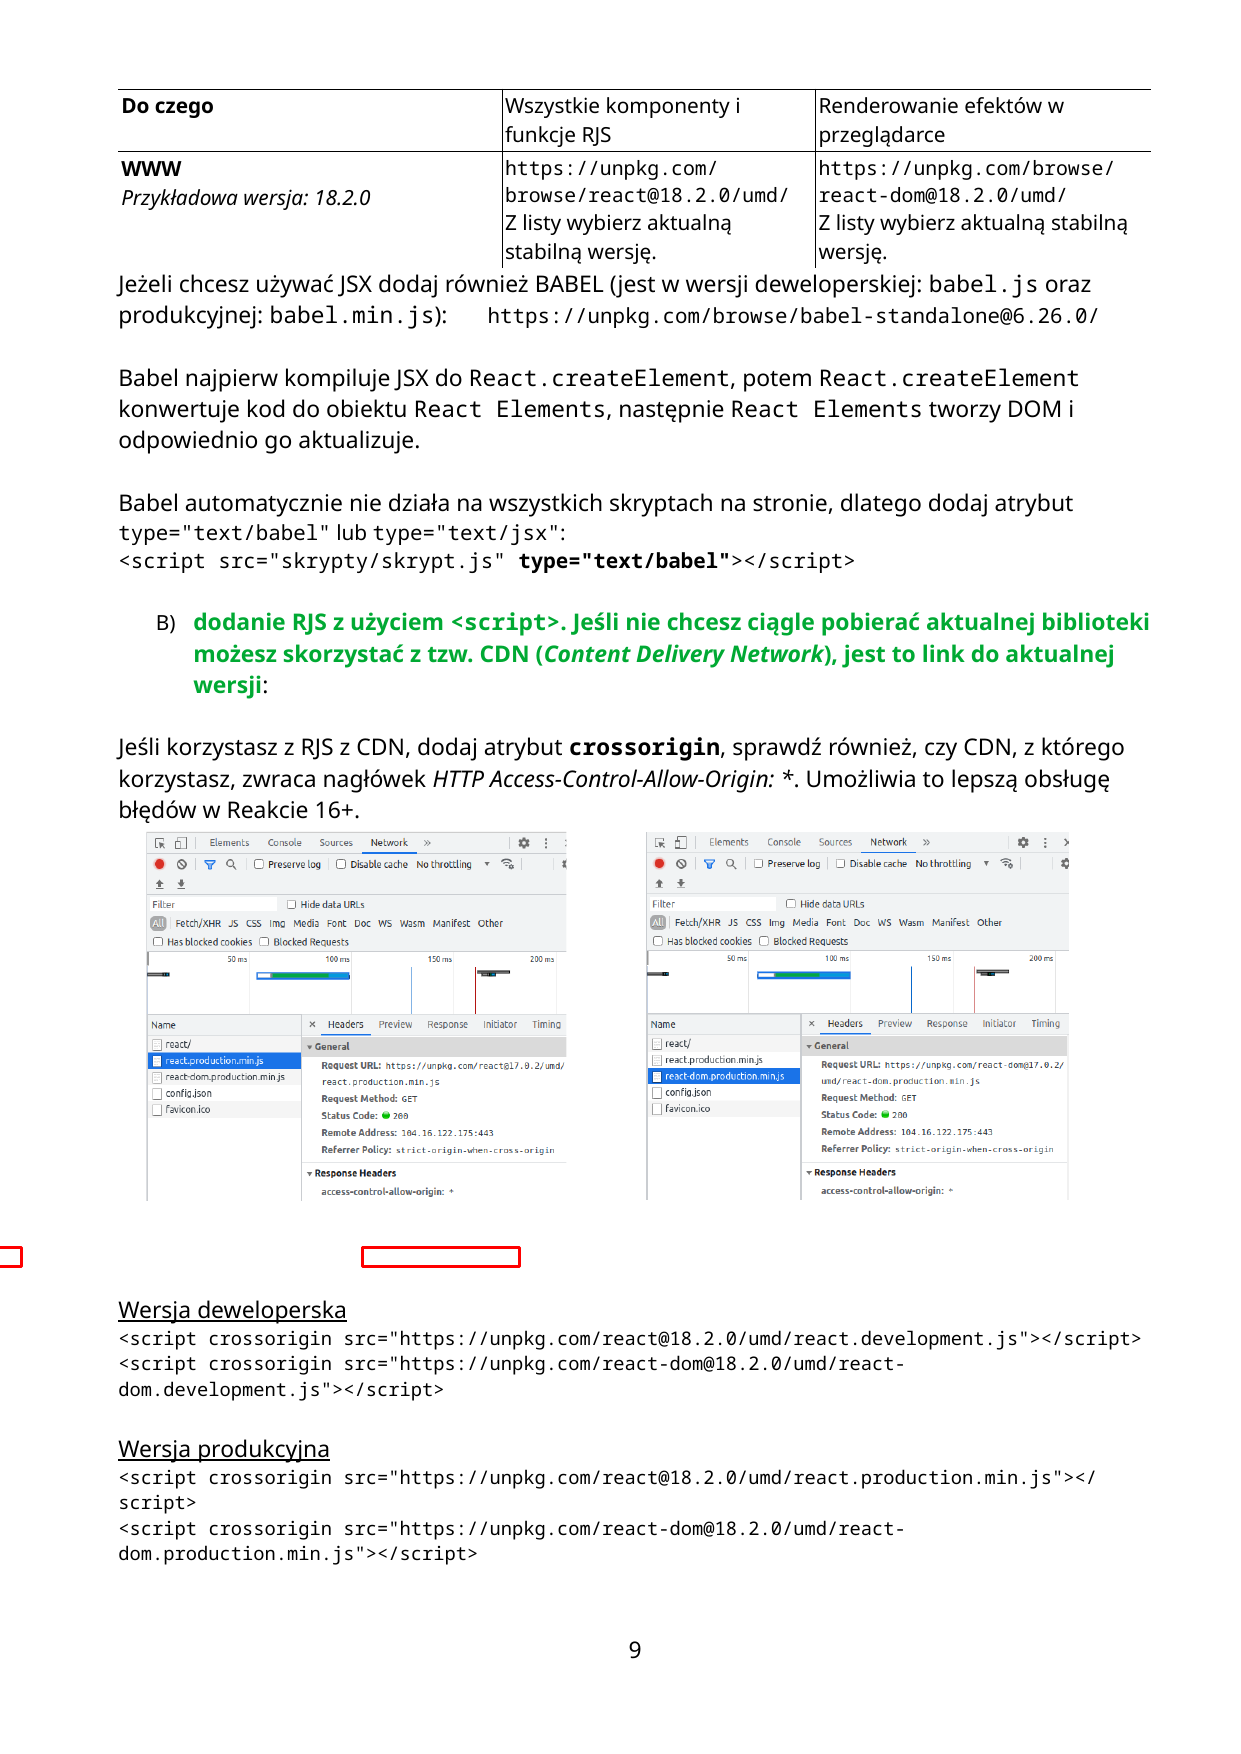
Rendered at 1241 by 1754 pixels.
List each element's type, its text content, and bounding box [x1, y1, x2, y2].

table_cell https://unpkg.com/browse/react@18.2.0/umd/ Z listy wybierz aktualną stabilną wersję. [503, 152, 815, 268]
text <script crossorigin src="https://unpkg.com/react-dom@18.2.0/umd/react-dom.development.js"></script> [118, 1351, 1152, 1402]
text <script crossorigin src="https://unpkg.com/react-dom@18.2.0/umd/react-dom.production.min.js"></script> [118, 1515, 1152, 1566]
table_cell WWW Przykładowa wersja: 18.2.0 [118, 152, 502, 268]
table_cell https://unpkg.com/browse/react-dom@18.2.0/umd/ Z listy wybierz aktualną stabilną wersję. [816, 152, 1151, 268]
picture [146, 831, 567, 1201]
table_cell Do czego [118, 90, 502, 151]
table_cell Renderowanie efektów w przeglądarce [816, 90, 1151, 151]
text Jeżeli chcesz używać JSX dodaj również BABEL (jest w wersji deweloperskiej: babel.js oraz produkcyjnej: babel.min.js): https://unpkg.com/browse/babel-standalone@6.26.0/ [118, 268, 1152, 331]
list dodanie RJS z użyciem <script>. Jeśli nie chcesz ciągle pobierać aktualnej biblioteki możesz skorzystać z tzw. CDN (Content Delivery Network), jest to link do aktualnej wersji: [156, 606, 1152, 700]
text <script crossorigin src="https://unpkg.com/react@18.2.0/umd/react.development.js"></script> [118, 1325, 1152, 1351]
text Jeśli korzystasz z RJS z CDN, dodaj atrybut crossorigin, sprawdź również, czy CDN, z którego korzystasz, zwraca nagłówek HTTP Access-Control-Allow-Origin: *. Umożliwia to lepszą obsługę błędów w Reakcie 16+. [118, 731, 1152, 825]
text <script src="skrypty/skrypt.js" type="text/babel"></script> [118, 547, 1152, 575]
text Wersja deweloperska [118, 1294, 1152, 1325]
text Babel automatycznie nie działa na wszystkich skryptach na stronie, dlatego dodaj atrybut type="text/babel" lub type="text/jsx": [118, 487, 1152, 547]
text <script crossorigin src="https://unpkg.com/react@18.2.0/umd/react.production.min.js"></script> [118, 1464, 1152, 1515]
text Wersja produkcyjna [118, 1433, 1152, 1464]
table_cell Wszystkie komponenty i funkcje RJS [503, 90, 815, 151]
picture [645, 832, 1069, 1200]
text Babel najpierw kompiluje JSX do React.createElement, potem React.createElement konwertuje kod do obiektu React Elements, następnie React Elements tworzy DOM i odpowiednio go aktualizuje. [118, 362, 1152, 456]
